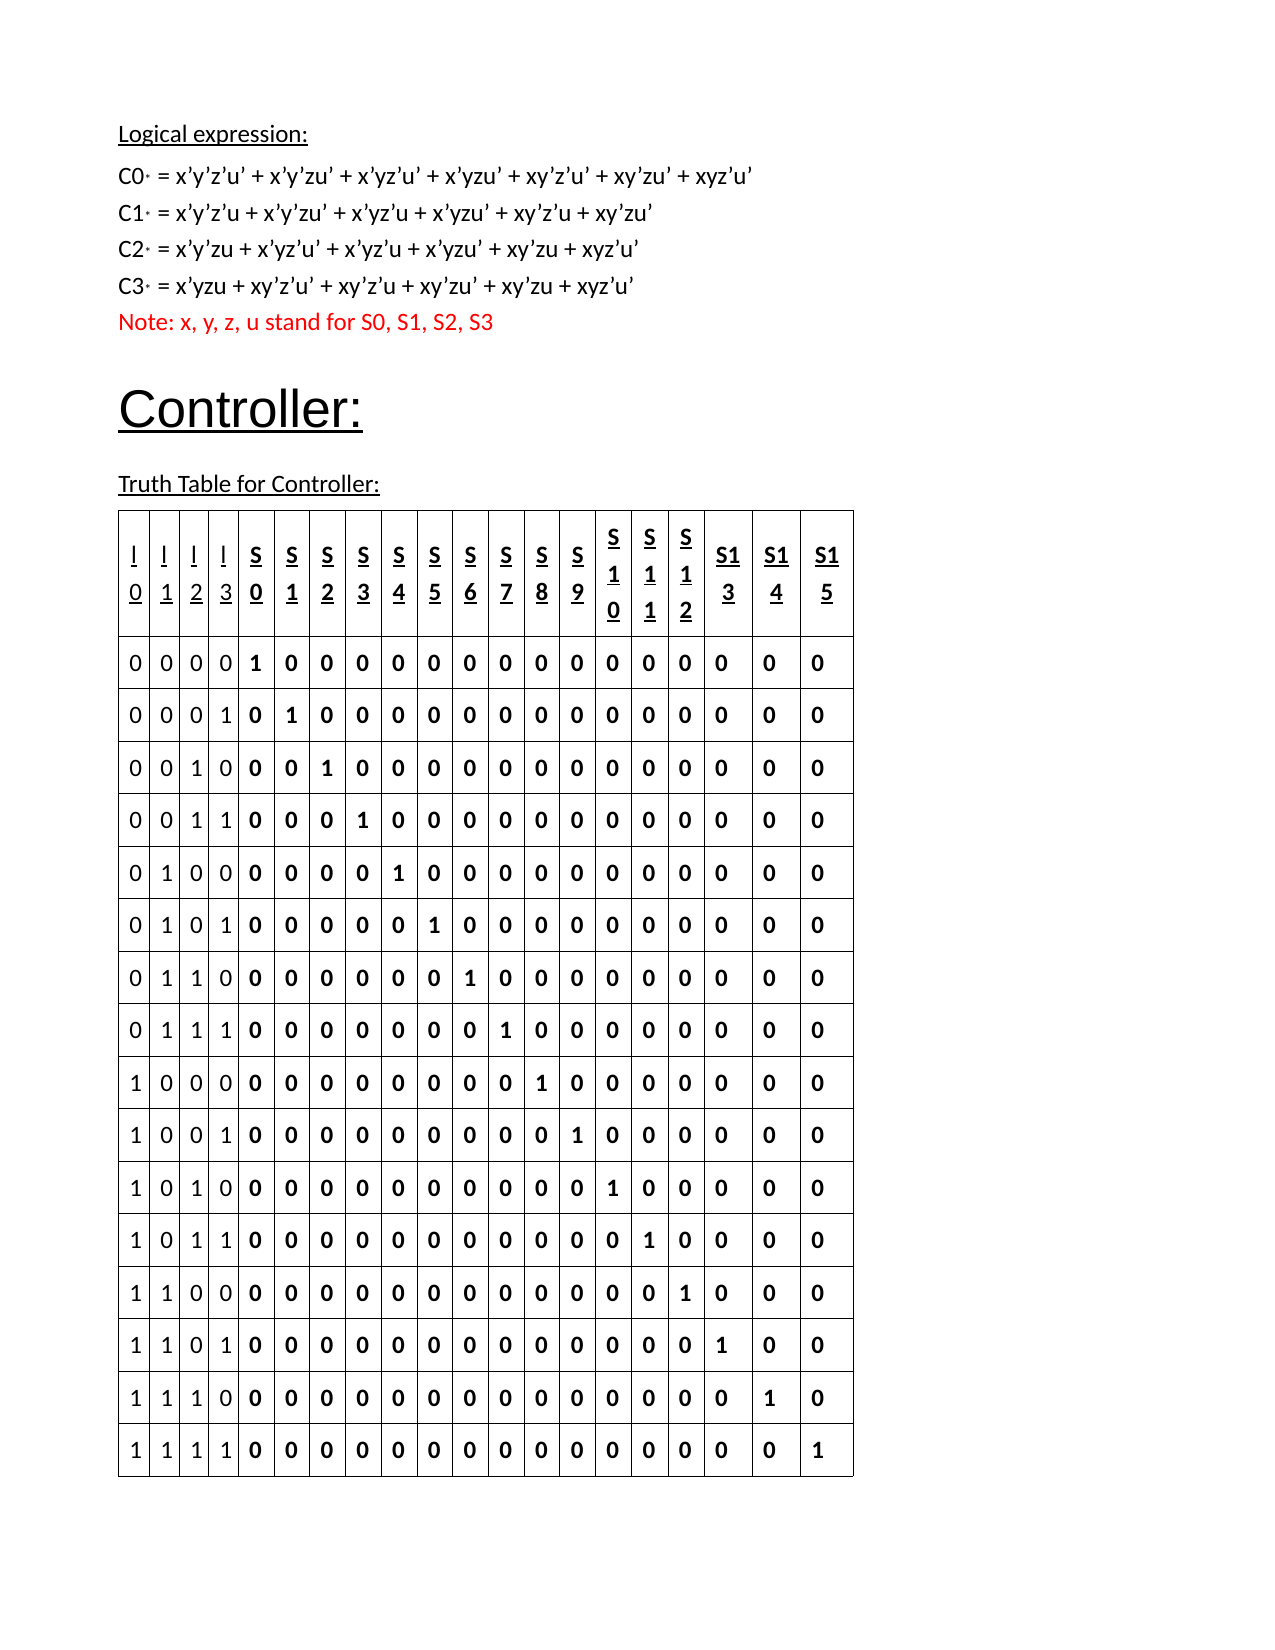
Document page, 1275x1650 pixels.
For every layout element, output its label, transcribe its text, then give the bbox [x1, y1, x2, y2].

table_cell 0 [560, 899, 595, 951]
table_cell 0 [525, 742, 559, 793]
table_header l2 [180, 511, 208, 636]
table_cell 0 [180, 1057, 208, 1108]
table_cell 0 [346, 1267, 381, 1318]
table_cell 0 [489, 689, 524, 741]
table_cell 1 [150, 952, 179, 1003]
table_cell 0 [560, 689, 595, 741]
table_cell 0 [310, 1109, 345, 1161]
text Note: x, y, z, u stand for S0, S1, S2, S3 [118, 306, 1157, 337]
table_cell 0 [525, 899, 559, 951]
table_cell 0 [669, 952, 704, 1003]
table_cell 1 [119, 1424, 149, 1476]
table_cell 0 [632, 742, 668, 793]
table_cell 0 [239, 1424, 274, 1476]
table_cell 0 [418, 847, 452, 898]
table_header S5 [418, 511, 452, 636]
table_cell 1 [119, 1057, 149, 1108]
table_cell 0 [489, 794, 524, 846]
table_cell 1 [180, 1424, 208, 1476]
table_cell 1 [209, 1004, 238, 1056]
table_cell 0 [209, 952, 238, 1003]
table_cell 1 [209, 1424, 238, 1476]
table_cell 0 [150, 1162, 179, 1213]
table_cell 0 [346, 1319, 381, 1371]
table_cell 0 [453, 794, 488, 846]
table_cell 0 [525, 952, 559, 1003]
table_cell 1 [150, 1267, 179, 1318]
table_cell 0 [382, 1372, 417, 1423]
table_cell 1 [209, 899, 238, 951]
table_cell 0 [150, 794, 179, 846]
table_cell 0 [705, 794, 752, 846]
table_cell 0 [239, 689, 274, 741]
table_cell 0 [453, 1162, 488, 1213]
table_cell 0 [596, 1214, 631, 1266]
table_cell 0 [119, 1004, 149, 1056]
table_cell 0 [346, 1004, 381, 1056]
table_cell 1 [801, 1424, 853, 1476]
table_cell 0 [753, 899, 800, 951]
table_cell 0 [418, 1162, 452, 1213]
table_cell 0 [239, 794, 274, 846]
table_cell 0 [453, 1319, 488, 1371]
table_header S8 [525, 511, 559, 636]
table_cell 1 [150, 899, 179, 951]
table_cell 0 [119, 952, 149, 1003]
table_cell 0 [489, 1109, 524, 1161]
table_cell 0 [209, 1057, 238, 1108]
table_cell 0 [275, 952, 309, 1003]
table_cell 0 [239, 1319, 274, 1371]
table_cell 1 [180, 1214, 208, 1266]
table_cell 0 [632, 637, 668, 688]
table_cell 0 [275, 1109, 309, 1161]
table_cell 0 [632, 1109, 668, 1161]
table_cell 0 [489, 1267, 524, 1318]
table_cell 0 [310, 1372, 345, 1423]
table_cell 0 [525, 689, 559, 741]
table_cell 0 [669, 899, 704, 951]
table_cell 0 [705, 899, 752, 951]
table_cell 0 [525, 1267, 559, 1318]
table_cell 1 [453, 952, 488, 1003]
table_cell 1 [150, 847, 179, 898]
table_cell 0 [596, 1004, 631, 1056]
table_cell 0 [418, 1267, 452, 1318]
table_cell 1 [119, 1372, 149, 1423]
table_header S9 [560, 511, 595, 636]
table_cell 1 [119, 1214, 149, 1266]
table_cell 0 [632, 1372, 668, 1423]
table_cell 0 [382, 742, 417, 793]
table_cell 0 [489, 847, 524, 898]
table_cell 0 [596, 689, 631, 741]
table_cell 0 [453, 1057, 488, 1108]
table_cell 0 [418, 1057, 452, 1108]
table_cell 1 [596, 1162, 631, 1213]
table_cell 0 [346, 1372, 381, 1423]
table_cell 0 [239, 1267, 274, 1318]
table_cell 0 [239, 952, 274, 1003]
table_cell 0 [489, 1319, 524, 1371]
table_cell 1 [180, 1372, 208, 1423]
table_cell 1 [119, 1109, 149, 1161]
table_cell 0 [346, 847, 381, 898]
table_cell 0 [632, 689, 668, 741]
table_cell 0 [525, 1109, 559, 1161]
table_cell 0 [669, 794, 704, 846]
table_cell 0 [753, 637, 800, 688]
table_cell 0 [453, 1214, 488, 1266]
table_cell 1 [275, 689, 309, 741]
table_cell 0 [801, 742, 853, 793]
table_cell 0 [596, 952, 631, 1003]
table_cell 0 [382, 1319, 417, 1371]
table_cell 0 [382, 1214, 417, 1266]
table_cell 0 [801, 794, 853, 846]
table_cell 0 [596, 1424, 631, 1476]
table_cell 0 [418, 794, 452, 846]
table_cell 0 [489, 1162, 524, 1213]
table_cell 0 [310, 952, 345, 1003]
table_cell 0 [753, 1267, 800, 1318]
table_cell 0 [560, 1162, 595, 1213]
table_header S1 [275, 511, 309, 636]
table_cell 1 [180, 1004, 208, 1056]
table_cell 0 [489, 1424, 524, 1476]
table_cell 0 [801, 1057, 853, 1108]
table_cell 0 [632, 1162, 668, 1213]
table_cell 0 [382, 1057, 417, 1108]
table_header S 11 [632, 511, 668, 636]
table_cell 0 [632, 847, 668, 898]
table_cell 0 [382, 1424, 417, 1476]
table_cell 0 [209, 637, 238, 688]
table_cell 0 [753, 742, 800, 793]
table_header l1 [150, 511, 179, 636]
table_header S 12 [669, 511, 704, 636]
table_cell 0 [669, 637, 704, 688]
table_cell 0 [310, 1057, 345, 1108]
table_cell 0 [150, 689, 179, 741]
table_cell 0 [525, 1004, 559, 1056]
table_cell 0 [669, 742, 704, 793]
table_cell 1 [418, 899, 452, 951]
table_header S15 [801, 511, 853, 636]
table_cell 0 [753, 689, 800, 741]
table_cell 1 [310, 742, 345, 793]
table_cell 0 [418, 1214, 452, 1266]
table_cell 0 [150, 1057, 179, 1108]
table_cell 0 [560, 742, 595, 793]
table_cell 0 [239, 847, 274, 898]
text Logical expression: [118, 118, 1157, 149]
table_cell 0 [801, 689, 853, 741]
table_cell 0 [632, 794, 668, 846]
table_cell 0 [705, 847, 752, 898]
table_cell 1 [150, 1372, 179, 1423]
table_cell 0 [669, 1372, 704, 1423]
table_cell 0 [632, 952, 668, 1003]
table_cell 0 [310, 1214, 345, 1266]
table_cell 0 [275, 1214, 309, 1266]
table_cell 0 [310, 794, 345, 846]
table_cell 0 [310, 1267, 345, 1318]
table_cell 0 [310, 1004, 345, 1056]
table_cell 0 [418, 742, 452, 793]
table_cell 0 [382, 899, 417, 951]
table_cell 1 [209, 794, 238, 846]
table_cell 0 [560, 1057, 595, 1108]
table_cell 0 [382, 1109, 417, 1161]
table_cell 0 [346, 637, 381, 688]
table_cell 0 [801, 1319, 853, 1371]
table_cell 0 [801, 1004, 853, 1056]
table_cell 1 [525, 1057, 559, 1108]
table_cell 1 [180, 794, 208, 846]
table_cell 0 [453, 1424, 488, 1476]
table_cell 0 [453, 899, 488, 951]
table_cell 1 [180, 742, 208, 793]
table_cell 0 [560, 1004, 595, 1056]
text C1* = x’y’z’u + x’y’zu’ + x’yz’u + x’yzu’ + xy’z’u + xy’zu’ [118, 197, 1157, 227]
table_cell 0 [275, 1057, 309, 1108]
table_cell 0 [180, 1109, 208, 1161]
table_cell 0 [382, 952, 417, 1003]
table_cell 0 [801, 637, 853, 688]
table_cell 1 [632, 1214, 668, 1266]
table_cell 1 [209, 689, 238, 741]
table_cell 0 [275, 1004, 309, 1056]
table_cell 0 [453, 1267, 488, 1318]
table_cell 0 [382, 637, 417, 688]
table_cell 1 [180, 1162, 208, 1213]
table_cell 0 [489, 742, 524, 793]
table_cell 0 [632, 899, 668, 951]
table_cell 0 [180, 899, 208, 951]
table_cell 0 [275, 1162, 309, 1213]
table_cell 0 [596, 742, 631, 793]
table_cell 0 [418, 689, 452, 741]
table_cell 0 [275, 637, 309, 688]
table_cell 0 [801, 1214, 853, 1266]
table_cell 0 [239, 1109, 274, 1161]
table_cell 0 [489, 1057, 524, 1108]
table_cell 0 [489, 1214, 524, 1266]
table_cell 0 [209, 1267, 238, 1318]
table_cell 0 [560, 847, 595, 898]
table_cell 0 [705, 1214, 752, 1266]
table_cell 0 [239, 1004, 274, 1056]
table_header S4 [382, 511, 417, 636]
table_cell 0 [525, 1372, 559, 1423]
table_cell 1 [150, 1004, 179, 1056]
table_cell 0 [669, 1424, 704, 1476]
table_cell 0 [669, 847, 704, 898]
table_cell 0 [346, 689, 381, 741]
table_cell 0 [180, 1267, 208, 1318]
table_cell 0 [150, 637, 179, 688]
table_cell 0 [453, 689, 488, 741]
text Truth Table for Controller: [118, 468, 1157, 499]
table_cell 0 [525, 1424, 559, 1476]
table_cell 0 [489, 637, 524, 688]
table_cell 0 [418, 1424, 452, 1476]
table_cell 0 [310, 637, 345, 688]
table_cell 0 [560, 952, 595, 1003]
table_cell 0 [669, 1319, 704, 1371]
table_cell 0 [418, 1372, 452, 1423]
table_cell 0 [705, 742, 752, 793]
table_cell 1 [150, 1319, 179, 1371]
table_cell 1 [669, 1267, 704, 1318]
table_cell 0 [801, 1267, 853, 1318]
table_cell 0 [596, 899, 631, 951]
table_cell 0 [119, 742, 149, 793]
table_cell 0 [346, 952, 381, 1003]
table_cell 0 [560, 1267, 595, 1318]
table_cell 0 [801, 1372, 853, 1423]
table_cell 1 [150, 1424, 179, 1476]
table_cell 0 [180, 1319, 208, 1371]
table_cell 0 [119, 637, 149, 688]
table_cell 0 [705, 1267, 752, 1318]
table_cell 0 [346, 1214, 381, 1266]
table_cell 0 [753, 1004, 800, 1056]
table_cell 0 [705, 1109, 752, 1161]
table_cell 0 [382, 1267, 417, 1318]
table_cell 1 [560, 1109, 595, 1161]
table_header S6 [453, 511, 488, 636]
table_cell 0 [801, 1109, 853, 1161]
table_cell 0 [275, 794, 309, 846]
table_cell 0 [382, 1004, 417, 1056]
table_cell 0 [382, 689, 417, 741]
table_cell 0 [239, 742, 274, 793]
table_header S2 [310, 511, 345, 636]
table_header S14 [753, 511, 800, 636]
table_cell 0 [418, 1109, 452, 1161]
table_cell 1 [209, 1214, 238, 1266]
table_cell 0 [753, 1319, 800, 1371]
table_cell 1 [209, 1319, 238, 1371]
table_cell 0 [209, 1162, 238, 1213]
table_cell 0 [669, 1057, 704, 1108]
table_cell 0 [669, 1109, 704, 1161]
table_cell 0 [239, 1162, 274, 1213]
table_cell 0 [596, 637, 631, 688]
table_cell 0 [209, 742, 238, 793]
table_cell 0 [310, 899, 345, 951]
table_cell 0 [346, 899, 381, 951]
table_cell 0 [180, 847, 208, 898]
table_cell 0 [596, 1319, 631, 1371]
table_cell 0 [632, 1267, 668, 1318]
table_header S13 [705, 511, 752, 636]
table_cell 0 [753, 1109, 800, 1161]
table_cell 0 [346, 1057, 381, 1108]
table_cell 0 [453, 1372, 488, 1423]
table_cell 0 [275, 899, 309, 951]
table_cell 0 [669, 689, 704, 741]
table_cell 0 [596, 847, 631, 898]
table_cell 0 [705, 1057, 752, 1108]
table_header S7 [489, 511, 524, 636]
table_cell 0 [453, 1004, 488, 1056]
table_cell 0 [453, 847, 488, 898]
text Controller: [118, 377, 1157, 439]
table_cell 0 [150, 1214, 179, 1266]
table_cell 0 [310, 1319, 345, 1371]
table_cell 0 [560, 1214, 595, 1266]
text C3* = x’yzu + xy’z’u’ + xy’z’u + xy’zu’ + xy’zu + xyz’u’ [118, 270, 1157, 300]
table_cell 0 [596, 1057, 631, 1108]
table_cell 0 [669, 1214, 704, 1266]
table_cell 0 [705, 1004, 752, 1056]
table_header S0 [239, 511, 274, 636]
table_cell 0 [705, 637, 752, 688]
table_cell 0 [560, 637, 595, 688]
table_cell 0 [119, 689, 149, 741]
table_cell 0 [150, 1109, 179, 1161]
table_cell 0 [275, 1372, 309, 1423]
table_cell 0 [310, 1162, 345, 1213]
table_cell 0 [346, 1162, 381, 1213]
table_cell 0 [119, 847, 149, 898]
table_cell 0 [525, 794, 559, 846]
table_cell 0 [275, 1319, 309, 1371]
table_cell 0 [275, 847, 309, 898]
table_cell 0 [596, 1267, 631, 1318]
table_cell 0 [453, 637, 488, 688]
table_header S 10 [596, 511, 631, 636]
table_cell 1 [119, 1162, 149, 1213]
table_cell 0 [525, 637, 559, 688]
table_header l0 [119, 511, 149, 636]
table_cell 0 [275, 1267, 309, 1318]
table_cell 0 [489, 1372, 524, 1423]
table_cell 0 [310, 847, 345, 898]
table_cell 1 [753, 1372, 800, 1423]
table_cell 0 [239, 1057, 274, 1108]
table_cell 0 [801, 847, 853, 898]
table_cell 0 [801, 952, 853, 1003]
table_cell 0 [150, 742, 179, 793]
table_cell 0 [310, 689, 345, 741]
table_cell 0 [209, 1372, 238, 1423]
table_cell 0 [180, 637, 208, 688]
table_cell 0 [180, 689, 208, 741]
table_cell 0 [560, 794, 595, 846]
table_cell 0 [418, 1004, 452, 1056]
table_cell 0 [239, 1214, 274, 1266]
table_cell 0 [453, 1109, 488, 1161]
table_cell 0 [418, 637, 452, 688]
table_cell 0 [310, 1424, 345, 1476]
table_cell 0 [632, 1319, 668, 1371]
table_cell 0 [669, 1004, 704, 1056]
table_cell 0 [525, 1162, 559, 1213]
table_cell 0 [119, 794, 149, 846]
table_cell 0 [525, 847, 559, 898]
table_cell 0 [346, 742, 381, 793]
table_cell 0 [560, 1372, 595, 1423]
text C2* = x’y’zu + x’yz’u’ + x’yz’u + x’yzu’ + xy’zu + xyz’u’ [118, 233, 1157, 264]
table_cell 0 [705, 1424, 752, 1476]
table_cell 0 [275, 1424, 309, 1476]
table_cell 0 [489, 899, 524, 951]
table_header l3 [209, 511, 238, 636]
table_cell 0 [453, 742, 488, 793]
table_cell 0 [753, 1214, 800, 1266]
table_cell 0 [705, 689, 752, 741]
table_cell 0 [275, 742, 309, 793]
table_cell 1 [119, 1319, 149, 1371]
text C0* = x’y’z’u’ + x’y’zu’ + x’yz’u’ + x’yzu’ + xy’z’u’ + xy’zu’ + xyz’u’ [118, 160, 1157, 191]
table_cell 0 [382, 1162, 417, 1213]
table_cell 0 [560, 1424, 595, 1476]
table_cell 0 [596, 1109, 631, 1161]
table_cell 0 [632, 1004, 668, 1056]
table_cell 0 [596, 794, 631, 846]
table_cell 0 [239, 899, 274, 951]
table_cell 0 [632, 1057, 668, 1108]
table_cell 0 [705, 1162, 752, 1213]
table_cell 0 [525, 1319, 559, 1371]
table_cell 0 [119, 899, 149, 951]
table_cell 0 [209, 847, 238, 898]
table_cell 0 [669, 1162, 704, 1213]
table_cell 0 [489, 952, 524, 1003]
table_cell 1 [119, 1267, 149, 1318]
table_cell 0 [382, 794, 417, 846]
table_cell 0 [560, 1319, 595, 1371]
table_cell 0 [753, 847, 800, 898]
table_cell 0 [801, 1162, 853, 1213]
table_header S3 [346, 511, 381, 636]
table_cell 1 [705, 1319, 752, 1371]
table_cell 0 [753, 794, 800, 846]
table_cell 0 [525, 1214, 559, 1266]
table_cell 0 [418, 952, 452, 1003]
table_cell 0 [239, 1372, 274, 1423]
table_cell 1 [489, 1004, 524, 1056]
table_cell 0 [346, 1109, 381, 1161]
table_cell 0 [705, 1372, 752, 1423]
table_cell 0 [753, 1057, 800, 1108]
table_cell 0 [705, 952, 752, 1003]
table_cell 0 [801, 899, 853, 951]
table_cell 0 [596, 1372, 631, 1423]
table_cell 1 [239, 637, 274, 688]
table_cell 1 [382, 847, 417, 898]
table_cell 0 [632, 1424, 668, 1476]
table_cell 1 [346, 794, 381, 846]
table_cell 0 [753, 1424, 800, 1476]
table_cell 0 [753, 952, 800, 1003]
table_cell 0 [753, 1162, 800, 1213]
table_cell 0 [346, 1424, 381, 1476]
table_cell 0 [418, 1319, 452, 1371]
table_cell 1 [180, 952, 208, 1003]
table_cell 1 [209, 1109, 238, 1161]
